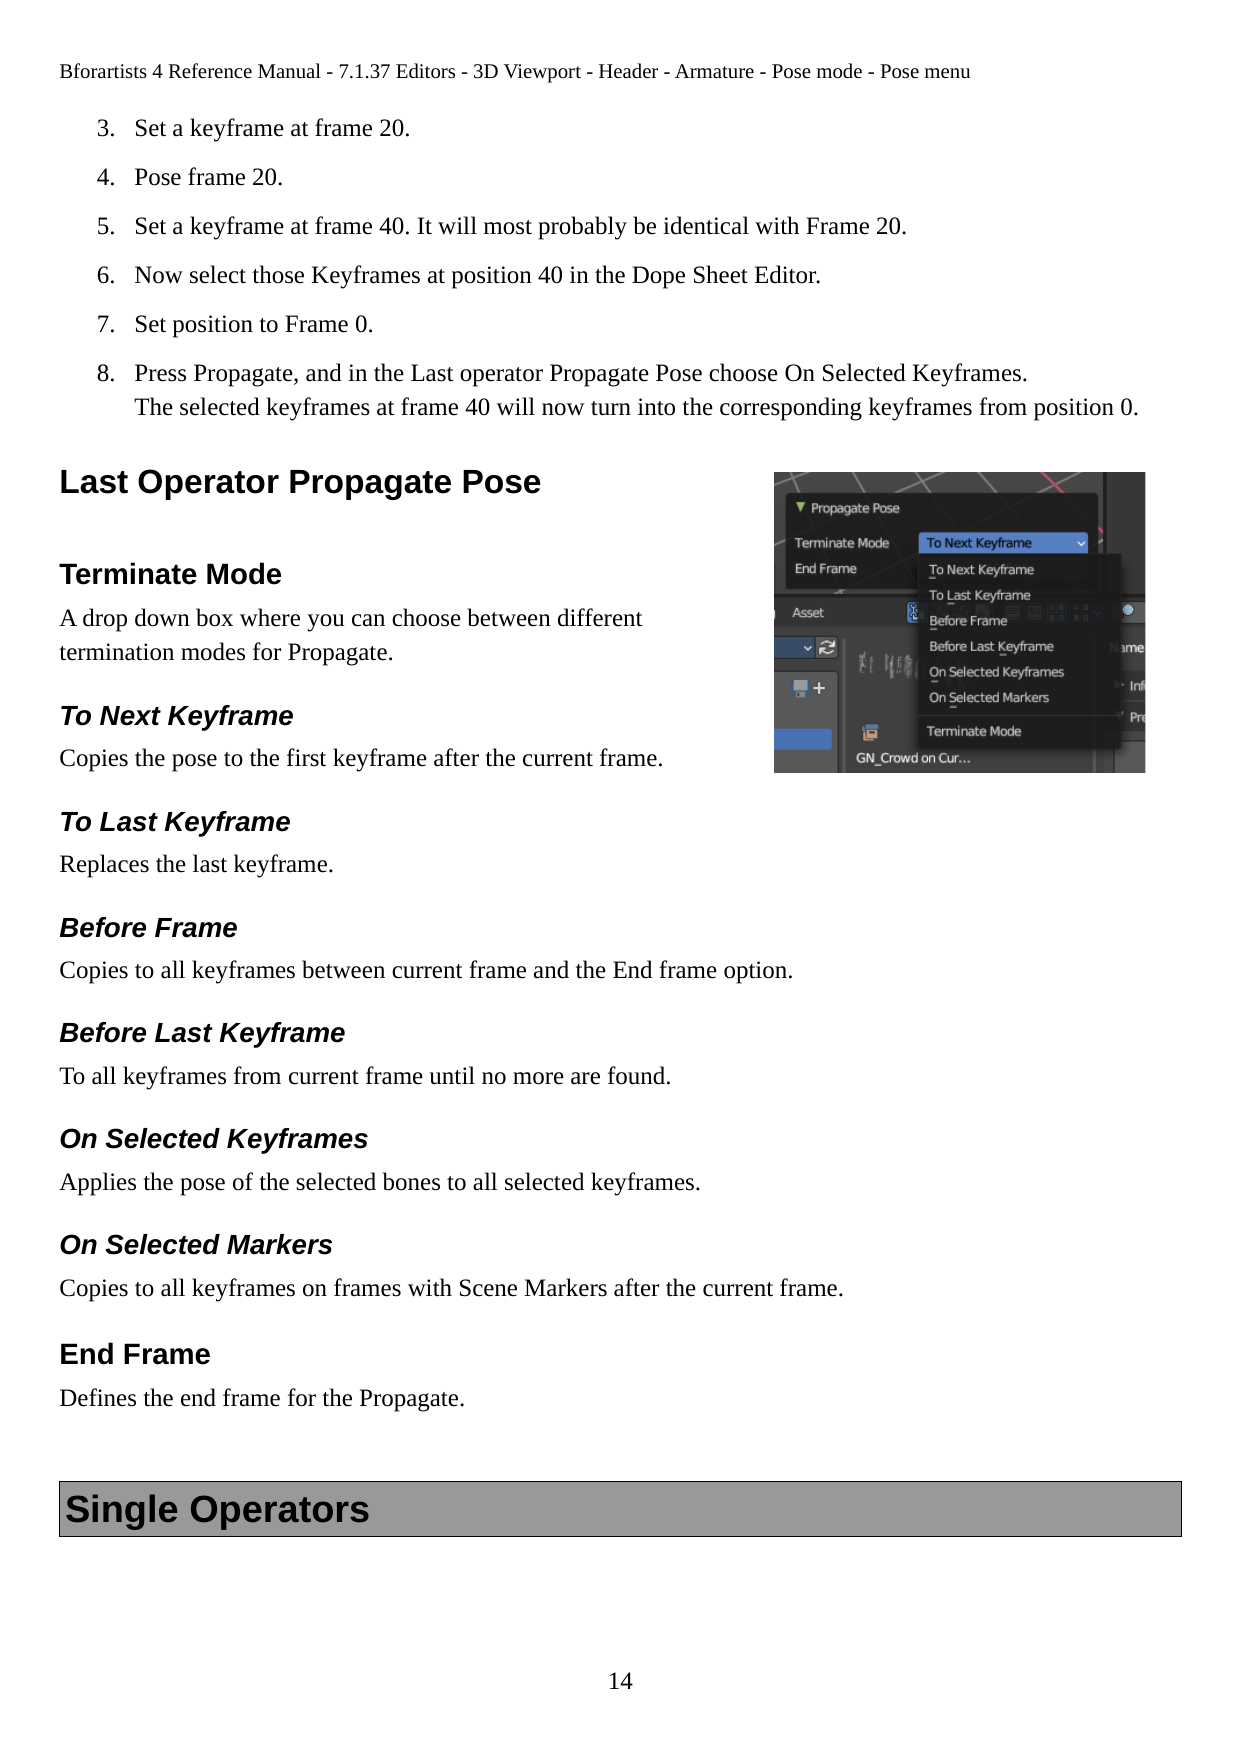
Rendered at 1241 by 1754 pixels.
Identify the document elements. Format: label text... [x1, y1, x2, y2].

text Copies to all keyframes between current frame and the End frame option. [59, 955, 1181, 984]
picture [774, 472, 1146, 773]
text To all keyframes from current frame until no more are found. [59, 1061, 1181, 1090]
subtitle To Last Keyframe [59, 805, 1181, 837]
subtitle [1146, 557, 1181, 591]
text A drop down box where you can choose between different termination modes for Propagate. [59, 603, 774, 666]
subtitle Before Last Keyframe [59, 1017, 1181, 1049]
list Set a keyframe at frame 40. It will most probably be identical with Frame 20. [97, 211, 1181, 239]
text Applies the pose of the selected bones to all selected keyframes. [59, 1167, 1181, 1196]
list Press Propagate, and in the Last operator Propagate Pose choose On Selected Keyframes. The selected keyframes at frame 40 will now turn into the corresponding keyframes from position 0. [97, 358, 1181, 421]
text Copies the pose to the first keyframe after the current frame. [59, 743, 774, 772]
list Pose frame 20. [97, 162, 1181, 190]
table_header Single Operators [60, 1482, 1181, 1536]
subtitle On Selected Markers [59, 1229, 1181, 1261]
subtitle End Frame [59, 1337, 1181, 1371]
list Set position to Frame 0. [97, 309, 1181, 338]
subtitle Before Frame [59, 911, 1181, 943]
subtitle Last Operator Propagate Pose [59, 462, 1181, 501]
subtitle [1146, 699, 1181, 731]
subtitle Terminate Mode [59, 557, 774, 591]
text [1146, 603, 1181, 666]
list Now select those Keyframes at position 40 in the Dope Sheet Editor. [97, 260, 1181, 288]
text Defines the end frame for the Propagate. [59, 1383, 1181, 1412]
subtitle On Selected Keyframes [59, 1123, 1181, 1155]
subtitle To Next Keyframe [59, 699, 774, 731]
text Copies to all keyframes on frames with Scene Markers after the current frame. [59, 1273, 1181, 1302]
text Replaces the last keyframe. [59, 849, 1181, 878]
list Set a keyframe at frame 20. [97, 113, 1181, 141]
